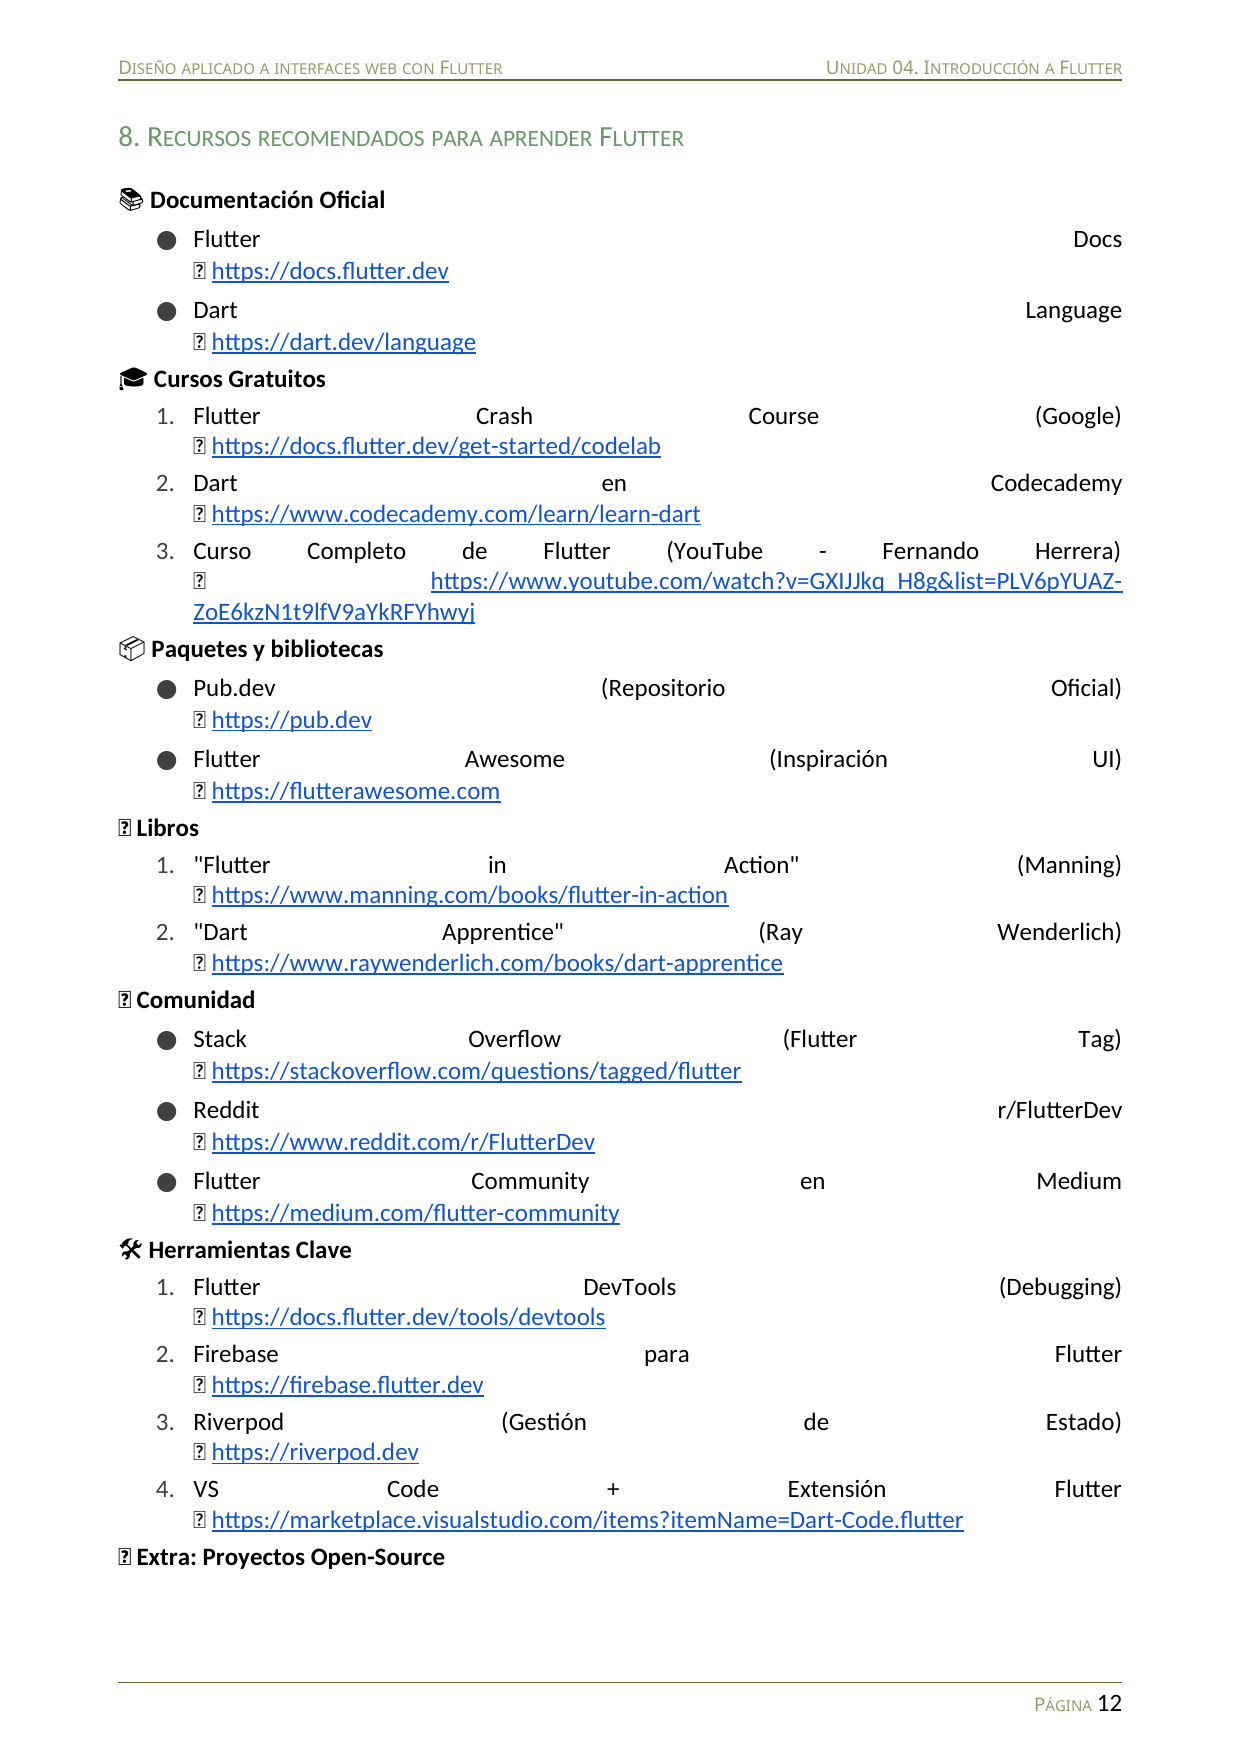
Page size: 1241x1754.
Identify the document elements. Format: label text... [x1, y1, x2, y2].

text 🛠️ Herramientas Clave [118, 1234, 1122, 1264]
list Flutter Docs 🔗 https://docs.flutter.dev [156, 221, 1122, 285]
text 📚 Documentación Oficial [118, 184, 1122, 214]
text 📌 Libros [118, 812, 1122, 842]
list "Flutter in Action" (Manning) 🔗 https://www.manning.com/books/flutter-in-action [156, 849, 1122, 910]
list Pub.dev (Repositorio Oficial) 🔗 https://pub.dev [156, 670, 1122, 734]
text 💬 Comunidad [118, 984, 1122, 1014]
text 🌟 Extra: Proyectos Open-Source [118, 1541, 1122, 1571]
text 🎓 Cursos Gratuitos [118, 363, 1122, 393]
list Curso Completo de Flutter (YouTube - Fernando Herrera) 🔗 https://www.youtube.com/watch?v=GXIJJkq_H8g&list=PLV6pYUAZ-ZoE6kzN1t9lfV9aYkRFYhwyj [156, 535, 1122, 626]
subtitle 8. Recursos recomendados para aprender Flutter [118, 118, 1122, 154]
list VS Code + Extensión Flutter 🔗 https://marketplace.visualstudio.com/items?itemName=Dart-Code.flutter [156, 1473, 1122, 1534]
list Flutter DevTools (Debugging) 🔗 https://docs.flutter.dev/tools/devtools [156, 1271, 1122, 1332]
list Firebase para Flutter 🔗 https://firebase.flutter.dev [156, 1338, 1122, 1399]
list Flutter Community en Medium 🔗 https://medium.com/flutter-community [156, 1163, 1122, 1227]
list Dart Language 🔗 https://dart.dev/language [156, 292, 1122, 356]
list Stack Overflow (Flutter Tag) 🔗 https://stackoverflow.com/questions/tagged/flutter [156, 1021, 1122, 1085]
list "Dart Apprentice" (Ray Wenderlich) 🔗 https://www.raywenderlich.com/books/dart-apprentice [156, 916, 1122, 977]
list Reddit r/FlutterDev 🔗 https://www.reddit.com/r/FlutterDev [156, 1092, 1122, 1156]
text 📦 Paquetes y bibliotecas [118, 633, 1122, 663]
list Flutter Crash Course (Google) 🔗 https://docs.flutter.dev/get-started/codelab [156, 400, 1122, 461]
list Riverpod (Gestión de Estado) 🔗 https://riverpod.dev [156, 1406, 1122, 1467]
list Flutter Awesome (Inspiración UI) 🔗 https://flutterawesome.com [156, 741, 1122, 805]
list Dart en Codecademy 🔗 https://www.codecademy.com/learn/learn-dart [156, 467, 1122, 528]
